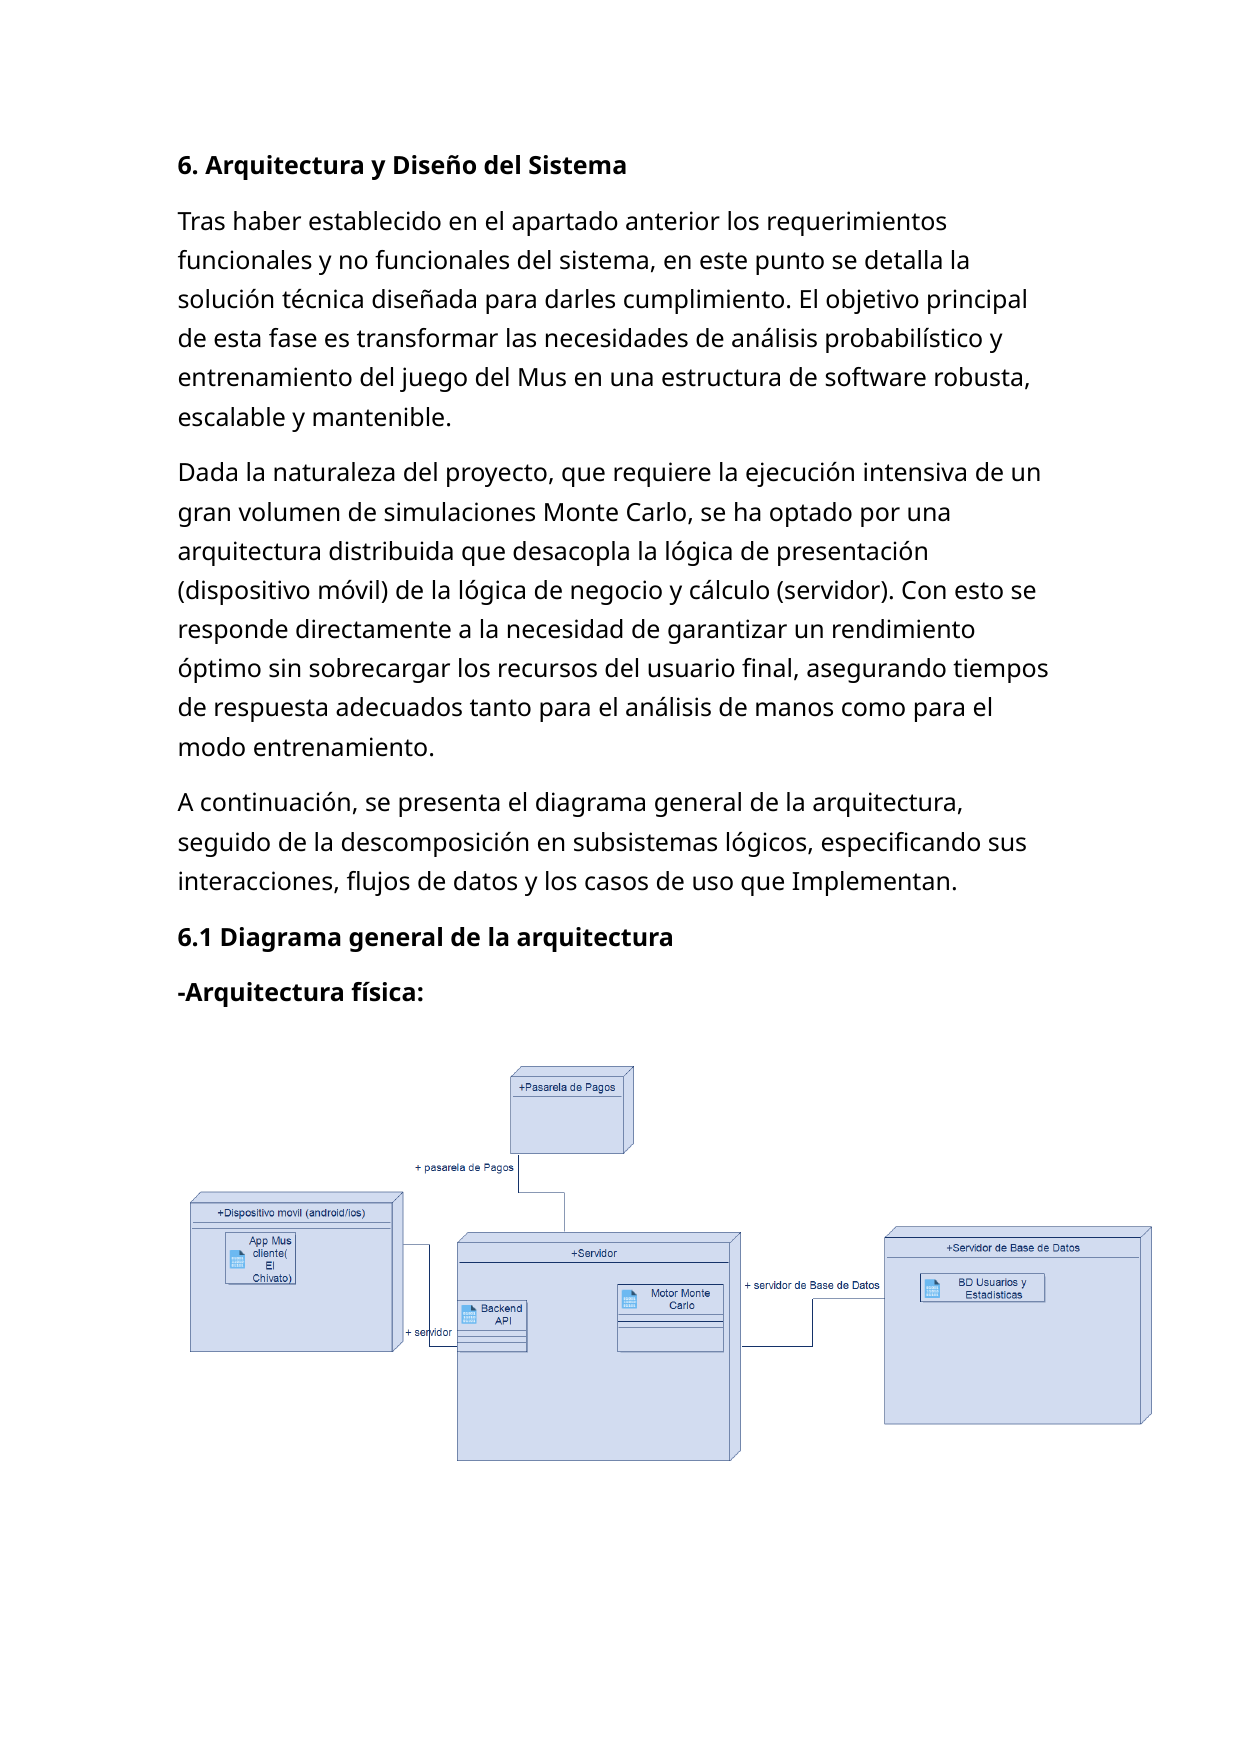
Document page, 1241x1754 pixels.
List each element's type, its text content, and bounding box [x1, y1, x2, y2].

text Dada la naturaleza del proyecto, que requiere la ejecución intensiva de un gran volumen de simulaciones Monte Carlo, se ha optado por una arquitectura distribuida que desacopla la lógica de presentación (dispositivo móvil) de la lógica de negocio y cálculo (servidor). Con esto se responde directamente a la necesidad de garantizar un rendimiento óptimo sin sobrecargar los recursos del usuario final, asegurando tiempos de respuesta adecuados tanto para el análisis de manos como para el modo entrenamiento. [177, 455, 1063, 763]
text -Arquitectura física: [177, 975, 1063, 1009]
text 6. Arquitectura y Diseño del Sistema [177, 148, 1063, 182]
text A continuación, se presenta el diagrama general de la arquitectura, seguido de la descomposición en subsistemas lógicos, especificando sus interacciones, flujos de datos y los casos de uso que Implementan. [177, 785, 1063, 897]
text 6.1 Diagrama general de la arquitectura [177, 919, 1063, 953]
text Tras haber establecido en el apartado anterior los requerimientos funcionales y no funcionales del sistema, en este punto se detalla la solución técnica diseñada para darles cumplimiento. El objetivo principal de esta fase es transformar las necesidades de análisis probabilístico y entrenamiento del juego del Mus en una estructura de software robusta, escalable y mantenible. [177, 203, 1063, 433]
